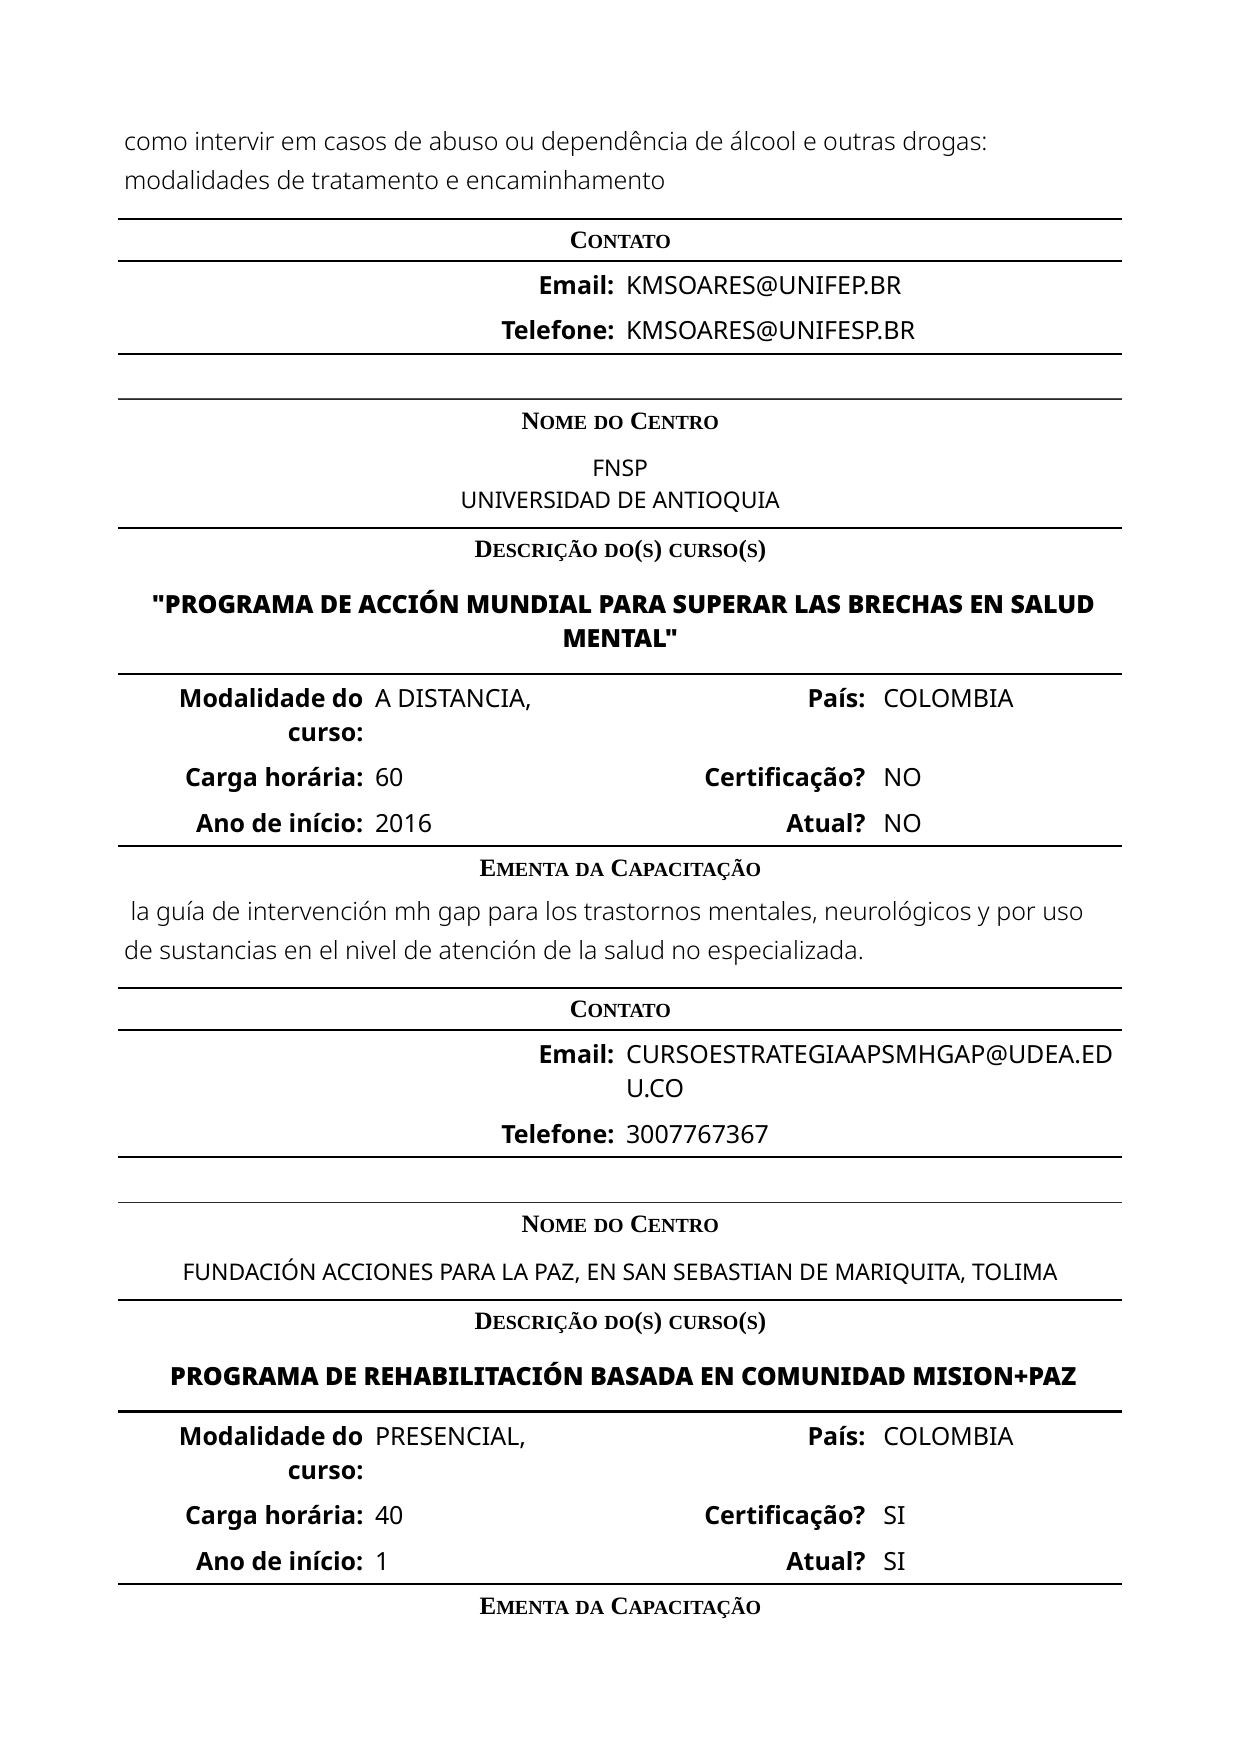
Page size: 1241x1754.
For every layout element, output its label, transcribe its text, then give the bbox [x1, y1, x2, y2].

table_cell Ano de início: [118, 1538, 369, 1583]
table_cell Modalidade do curso: [118, 1413, 369, 1492]
table_cell COMO INTERVIR EM CASOS DE ABUSO OU DEPENDÊNCIA DE ÁLCOOL E OUTRAS DROGAS: MODALIDADES DE TRATAMENTO E ENCAMINHAMENTO [118, 118, 1122, 217]
table_cell Ano de início: [118, 800, 369, 845]
table_cell NO [871, 754, 1122, 799]
table_cell KMSOARES@UNIFESP.BR [620, 307, 1122, 353]
table_cell Contato [118, 989, 1122, 1029]
table_cell Descrição do(s) curso(s) [118, 1301, 1122, 1341]
table_cell Atual? [620, 1538, 871, 1583]
table_cell Certificação? [620, 1492, 871, 1538]
table_cell Atual? [620, 800, 871, 845]
table_cell A DISTANCIA, [369, 675, 620, 754]
table_cell COLOMBIA [871, 1413, 1122, 1492]
table_cell Telefone: [118, 307, 620, 353]
table_cell 3007767367 [620, 1111, 1122, 1156]
table_cell Email: [118, 1031, 620, 1111]
table_cell Email: [118, 262, 620, 307]
table_cell Modalidade do curso: [118, 675, 369, 754]
table_cell País: [620, 675, 871, 754]
table_cell FUNDACIÓN ACCIONES PARA LA PAZ, EN SAN SEBASTIAN DE MARIQUITA, TOLIMA [118, 1244, 1122, 1299]
table_cell COLOMBIA [871, 675, 1122, 754]
table_cell CURSOESTRATEGIAAPSMHGAP@UDEA.EDU.CO [620, 1031, 1122, 1111]
table_cell 60 [369, 754, 620, 799]
table_cell LA GUÍA DE INTERVENCIÓN MH GAP PARA LOS TRASTORNOS MENTALES, NEUROLÓGICOS Y POR USO DE SUSTANCIAS EN EL NIVEL DE ATENCIÓN DE LA SALUD NO ESPECIALIZADA. [118, 888, 1122, 987]
table_cell 1 [369, 1538, 620, 1583]
table_cell 40 [369, 1492, 620, 1538]
table_cell PROGRAMA DE REHABILITACIÓN BASADA EN COMUNIDAD MISION+PAZ [118, 1341, 1122, 1410]
table_cell SI [871, 1538, 1122, 1583]
table_header Nome do Centro [118, 401, 1122, 441]
table_cell Certificação? [620, 754, 871, 799]
table_cell Ementa da Capacitação [118, 847, 1122, 887]
table_cell SI [871, 1492, 1122, 1538]
table_cell Contato [118, 220, 1122, 260]
table_cell "PROGRAMA DE ACCIÓN MUNDIAL PARA SUPERAR LAS BRECHAS EN SALUD MENTAL" [118, 569, 1122, 672]
table_cell País: [620, 1413, 871, 1492]
table_cell NO [871, 800, 1122, 845]
table_cell KMSOARES@UNIFEP.BR [620, 262, 1122, 307]
table_cell Carga horária: [118, 754, 369, 799]
table_cell Descrição do(s) curso(s) [118, 529, 1122, 569]
table_header Nome do Centro [118, 1204, 1122, 1244]
table_cell PRESENCIAL, [369, 1413, 620, 1492]
table_cell Telefone: [118, 1111, 620, 1156]
table_cell 2016 [369, 800, 620, 845]
table_cell Carga horária: [118, 1492, 369, 1538]
table_cell FNSP UNIVERSIDAD DE ANTIOQUIA [118, 441, 1122, 527]
table_cell Ementa da Capacitação [118, 1585, 1122, 1625]
